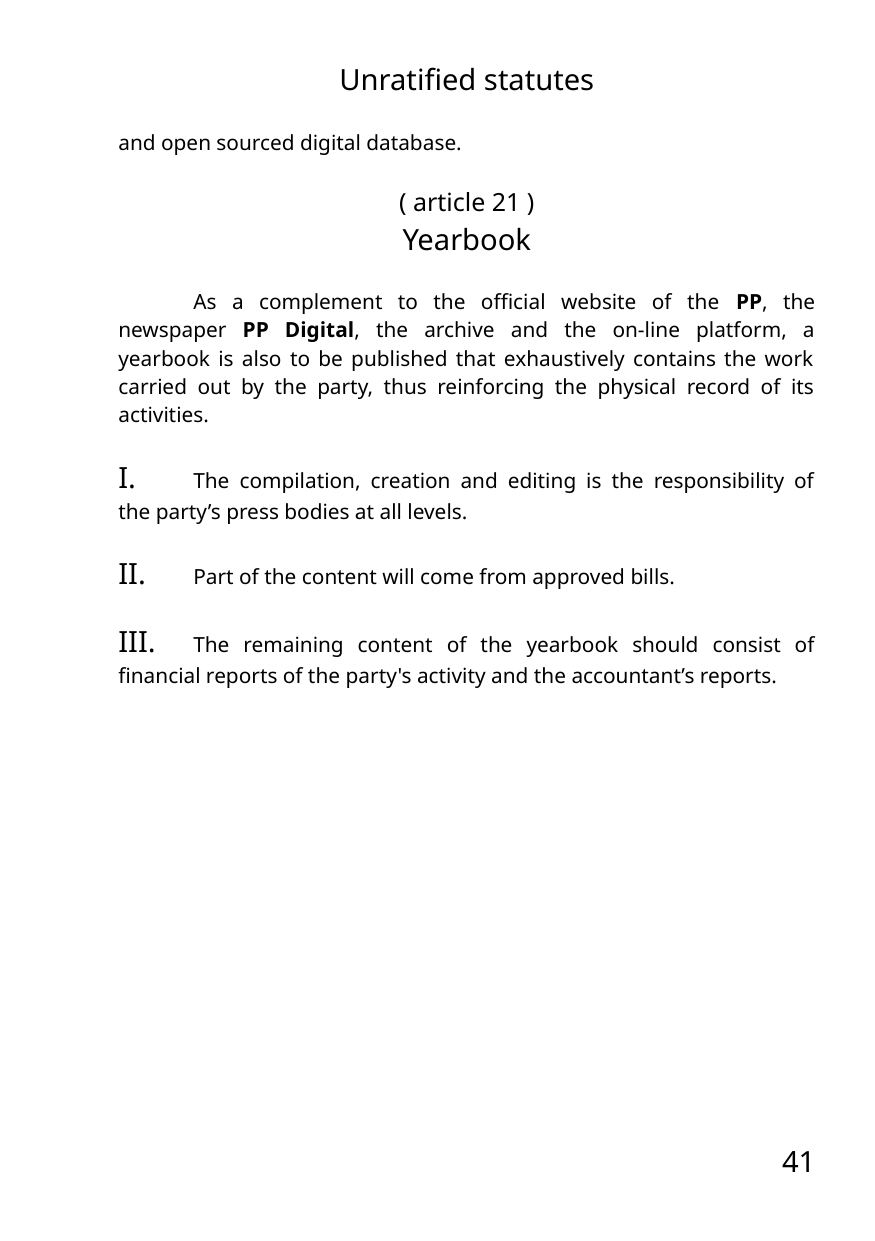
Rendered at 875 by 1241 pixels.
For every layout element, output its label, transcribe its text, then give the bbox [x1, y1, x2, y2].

text III. The remaining content of the yearbook should consist of financial reports of the party's activity and the accountant’s reports. [118, 621, 815, 689]
text ( article 21 ) [118, 185, 815, 219]
text and open sourced digital database. [118, 128, 815, 157]
text As a complement to the official website of the PP, the newspaper PP Digital, the archive and the on-line platform, a yearbook is also to be published that exhaustively contains the work carried out by the party, thus reinforcing the physical record of its activities. [118, 287, 815, 429]
text II. Part of the content will come from approved bills. [118, 554, 815, 593]
text Yearbook [118, 219, 815, 259]
text I. The compilation, creation and editing is the responsibility of the party’s press bodies at all levels. [118, 457, 815, 525]
